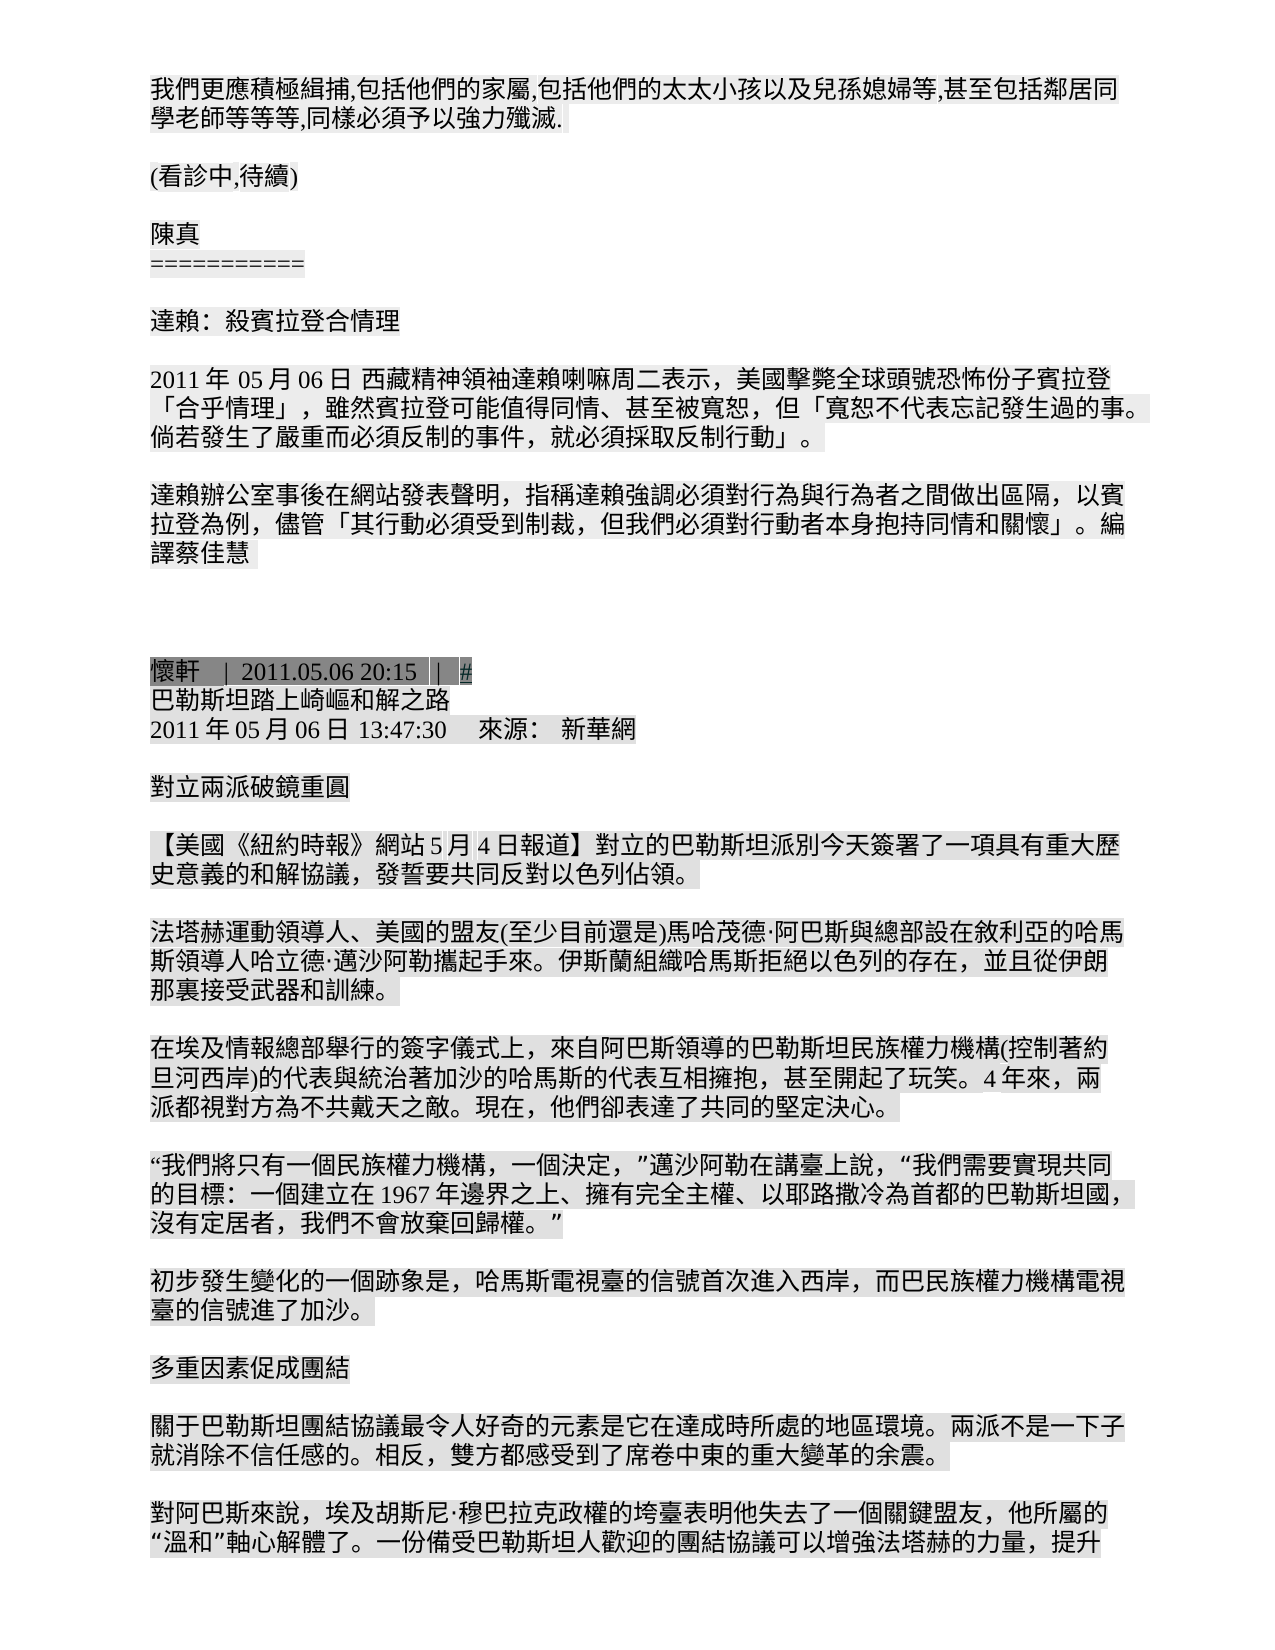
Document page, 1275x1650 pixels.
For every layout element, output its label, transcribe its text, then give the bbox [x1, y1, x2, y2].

text 依照達賴的邏輯,我們應該把至少一半以上的美國人視為敵人,並予以殲滅!因為這些混蛋美國人選出殘害數百萬人的一堆人渣總統,並縱容甚至鼓勵他們為所欲為. 至於這些人渣總統,我們更應積極緝捕,包括他們的家屬,包括他們的太太小孩以及兒孫媳婦等,甚至包括鄰居同學老師等等等,同樣必須予以強力殲滅. (看診中,待續) 陳真 =========== 達賴：殺賓拉登合情理 2011年 05月06日 西藏精神領袖達賴喇嘛周二表示，美國擊斃全球頭號恐怖份子賓拉登「合乎情理」，雖然賓拉登可能值得同情、甚至被寬恕，但「寬恕不代表忘記發生過的事。倘若發生了嚴重而必須反制的事件，就必須採取反制行動」。 達賴辦公室事後在網站發表聲明，指稱達賴強調必須對行為與行為者之間做出區隔，以賓拉登為例，儘管「其行動必須受到制裁，但我們必須對行動者本身抱持同情和關懷」。編譯蔡佳慧 [150, 75, 1125, 632]
text 懷軒 | 2011.05.06 20:15 | # [150, 657, 1125, 686]
text 巴勒斯坦踏上崎嶇和解之路 2011年05月06日 13:47:30 來源： 新華網 對立兩派破鏡重圓 【美國《紐約時報》網站5月4日報道】對立的巴勒斯坦派別今天簽署了一項具有重大歷史意義的和解協議，發誓要共同反對以色列佔領。 法塔赫運動領導人、美國的盟友(至少目前還是)馬哈茂德‧阿巴斯與總部設在敘利亞的哈馬斯領導人哈立德‧邁沙阿勒攜起手來。伊斯蘭組織哈馬斯拒絕以色列的存在，並且從伊朗那裏接受武器和訓練。 在埃及情報總部舉行的簽字儀式上，來自阿巴斯領導的巴勒斯坦民族權力機構(控制著約旦河西岸)的代表與統治著加沙的哈馬斯的代表互相擁抱，甚至開起了玩笑。4年來，兩派都視對方為不共戴天之敵。現在，他們卻表達了共同的堅定決心。 “我們將只有一個民族權力機構，一個決定，”邁沙阿勒在講臺上說，“我們需要實現共同的目標：一個建立在1967年邊界之上、擁有完全主權、以耶路撒冷為首都的巴勒斯坦國，沒有定居者，我們不會放棄回歸權。” 初步發生變化的一個跡象是，哈馬斯電視臺的信號首次進入西岸，而巴民族權力機構電視臺的信號進了加沙。 多重因素促成團結 關于巴勒斯坦團結協議最令人好奇的元素是它在達成時所處的地區環境。兩派不是一下子就消除不信任感的。相反，雙方都感受到了席卷中東的重大變革的余震。 對阿巴斯來說，埃及胡斯尼‧穆巴拉克政權的垮臺表明他失去了一個關鍵盟友，他所屬的“溫和”軸心解體了。一份備受巴勒斯坦人歡迎的團結協議可以增強法塔赫的力量，提升這位巴民族權力機構主席在境內乃至整個地區的地位，因為在這個時候，法塔赫和阿巴斯的主要賣點(與以色列通過談判實現和平)已經失去吸引力了。 對哈馬斯來說，穆巴拉克的下臺同樣具有決定意義。一個與民意更步調一致的政府，再加上一個更強大的穆斯林兄弟會(哈馬斯是其分支)，預示著一個更熱絡的雙邊關係。敘利亞愈演愈烈的騷亂是另一個因素。10年來，敘利亞一直在為哈馬斯領導層提供庇護所。哈馬斯認為，即使不會馬上就出現政權更迭，敘利亞政權無可避免地會發生變化。從長期來看，埃及是個更重要的國家。朝埃及傾斜是個更安全的賭注。接受埃及斡旋的協議則是第一步。 另外，從2010年9月阿巴斯認定巴以談判已經壽終正寢時，他就開始走上另一條道路———與哈馬斯和解，許多了解他的人都認為，他希望在團結的氛圍中結束自己的職業生涯。 重重困難有待克服 【以色列《國土報》網站5月5日報道】在經過近4年的分裂之後，對立的兩個派別法塔赫和哈馬斯的領導人昨天在開羅簽署了協議。 協議的簽署不是馬上就具有實質性意義。相反，雙方代表現在預計會開始漫長的談判，商討如何實施協議的條款：建立一個由技術專家組成、由一個獨立人士領導的民族團結政府，在一年之內舉行主席、立法委員會、巴勒斯坦解放組織全國委員會的選舉。 昨天的簽字儀式由于一些事情而耽擱了。哈馬斯領導人邁沙阿勒想要對與會者發表演講，但遭到阿巴斯的反對。在一個半小時之後，邁沙阿勒同意演講時間短于阿巴斯。 【美國《紐約時報》網站5月4日報道】盡管達成了和解協議，巴勒斯坦兩派在協調相互衝突的意識形態和做法時將面臨巨大的困難，許多人在想該協議能否得以實施，會否導致暴力。眼下，在一個委員會就安全合作和囚犯問題展開談判時，各方將獨立管轄各自的地盤。 另外，哈馬斯政治人物出現在新的執政機構很可能意味著將哈馬斯列為恐怖組織的美國會切斷給巴勒斯坦人每年提供的數以億計美元的援助。 美國態度至關重要 【美國《華盛頓郵報》網站5月4日文章】題：給這份協議一個機會 巴勒斯坦兩個主要派別法塔赫與哈馬斯達成的團結協議最受爭議的一個方面就是，將對以色列———巴勒斯坦和平進程造成什麼影響，但它幾乎肯定是最不重要的方面。迄今，美國對這一出人意料協議的反應一直是負面的，這也是可以預測得到的。華盛頓對與一個沒有改頭換面的哈馬斯組建一個和解政府提出了警告。這麼做表明，美國從一個過時的角度來看待該協議。 反對兩派團結的最具說服力的論點一直是，這將破壞以巴談判的前景。即便如此，這也絕不是一個具有說服力的論點。因為很難想像一個四分五裂的民族運動可以達成和平協議，更不要說履行和堅守它了。巴勒斯坦和解更可能是和平的前提，而不是和平的障礙。 這份團結協議有多重意義。如果我們堅持用舊有的想法來看待中東新政治，我們就會冒忽視最吸引人的意義的危險。 【美國《紐約時報》網站5月4日報道】美國俄亥俄州共和黨議員、眾議院外交委員會中東南亞小組委員會主席史蒂夫‧沙博周一說，他確信新的巴勒斯坦過渡政府將是“披著羊皮的狼”。哈馬斯可能會對這個政府以及和平會談擁有為所欲為的影響力。 但是，一直在促進和解的西岸商人穆尼卜‧馬斯裏說，應該給該協議一個機會。“哈馬斯會變的，”他在接受採訪時爭辯說，“讓他們進來吧。法塔赫過去也像他們那樣。” [150, 686, 1125, 1558]
